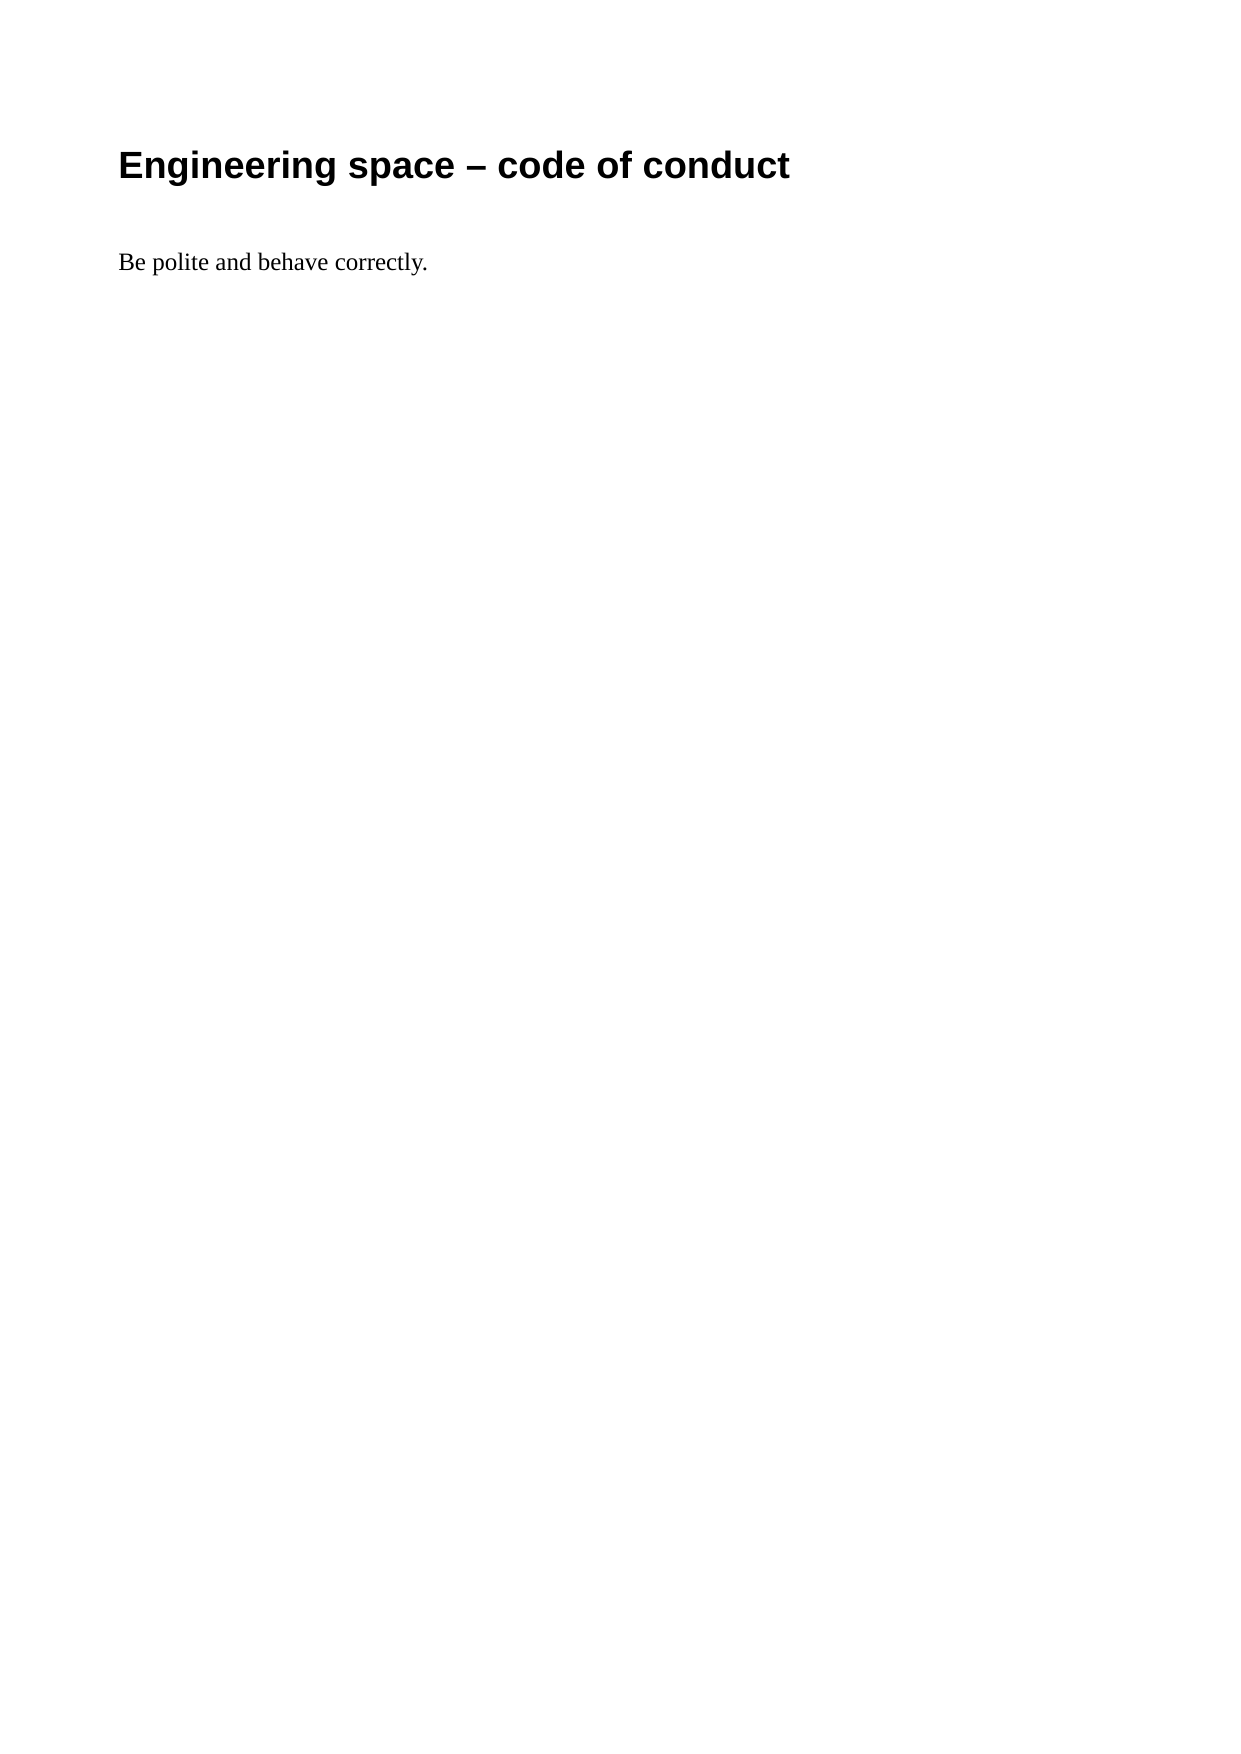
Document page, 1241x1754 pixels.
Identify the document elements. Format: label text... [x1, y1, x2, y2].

subtitle Engineering space – code of conduct [118, 143, 1122, 187]
text Be polite and behave correctly. [118, 247, 1122, 276]
